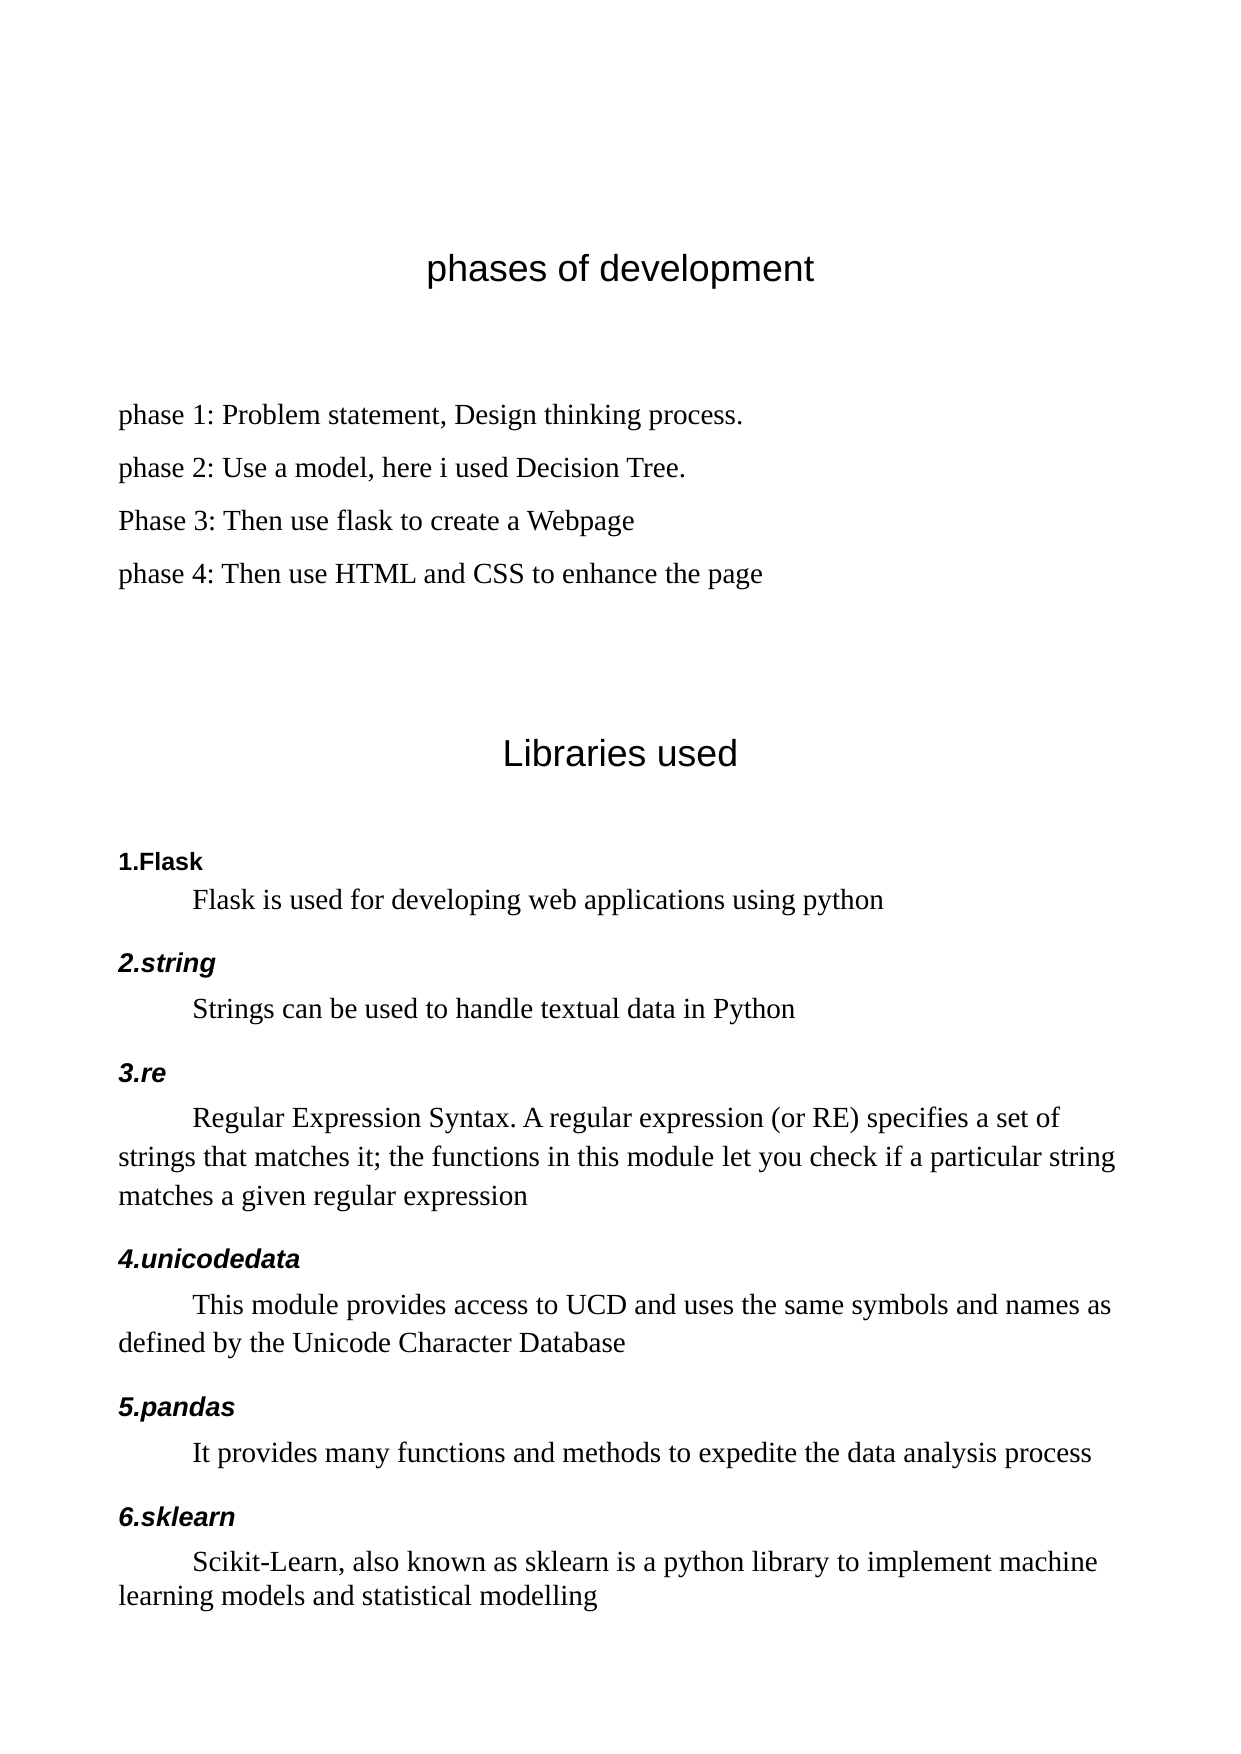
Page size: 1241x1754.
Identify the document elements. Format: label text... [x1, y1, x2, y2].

subtitle 4.unicodedata [118, 1243, 1122, 1274]
text This module provides access to UCD and uses the same symbols and names as defined by the Unicode Character Database [118, 1287, 1122, 1359]
text It provides many functions and methods to expedite the data analysis process [118, 1435, 1122, 1468]
text Regular Expression Syntax. A regular expression (or RE) specifies a set of strings that matches it; the functions in this module let you check if a particular string matches a given regular expression [118, 1101, 1122, 1211]
subtitle 5.pandas [118, 1391, 1122, 1422]
subtitle phases of development [118, 246, 1122, 289]
text phase 2: Use a model, here i used Decision Tree. [118, 450, 1122, 484]
text Strings can be used to handle textual data in Python [118, 991, 1122, 1025]
text phase 4: Then use HTML and CSS to enhance the page [118, 557, 1122, 590]
subtitle 3.re [118, 1057, 1122, 1088]
subtitle Libraries used [118, 731, 1122, 774]
subtitle 1.Flask [118, 847, 1122, 876]
text Flask is used for developing web applications using python [118, 882, 1122, 915]
text phase 1: Problem statement, Design thinking process. [118, 397, 1122, 431]
subtitle 6.sklearn [118, 1501, 1122, 1532]
text Phase 3: Then use flask to create a Webpage [118, 503, 1122, 537]
subtitle 2.string [118, 947, 1122, 979]
text Scikit-Learn, also known as sklearn is a python library to implement machine learning models and statistical modelling [118, 1544, 1122, 1611]
